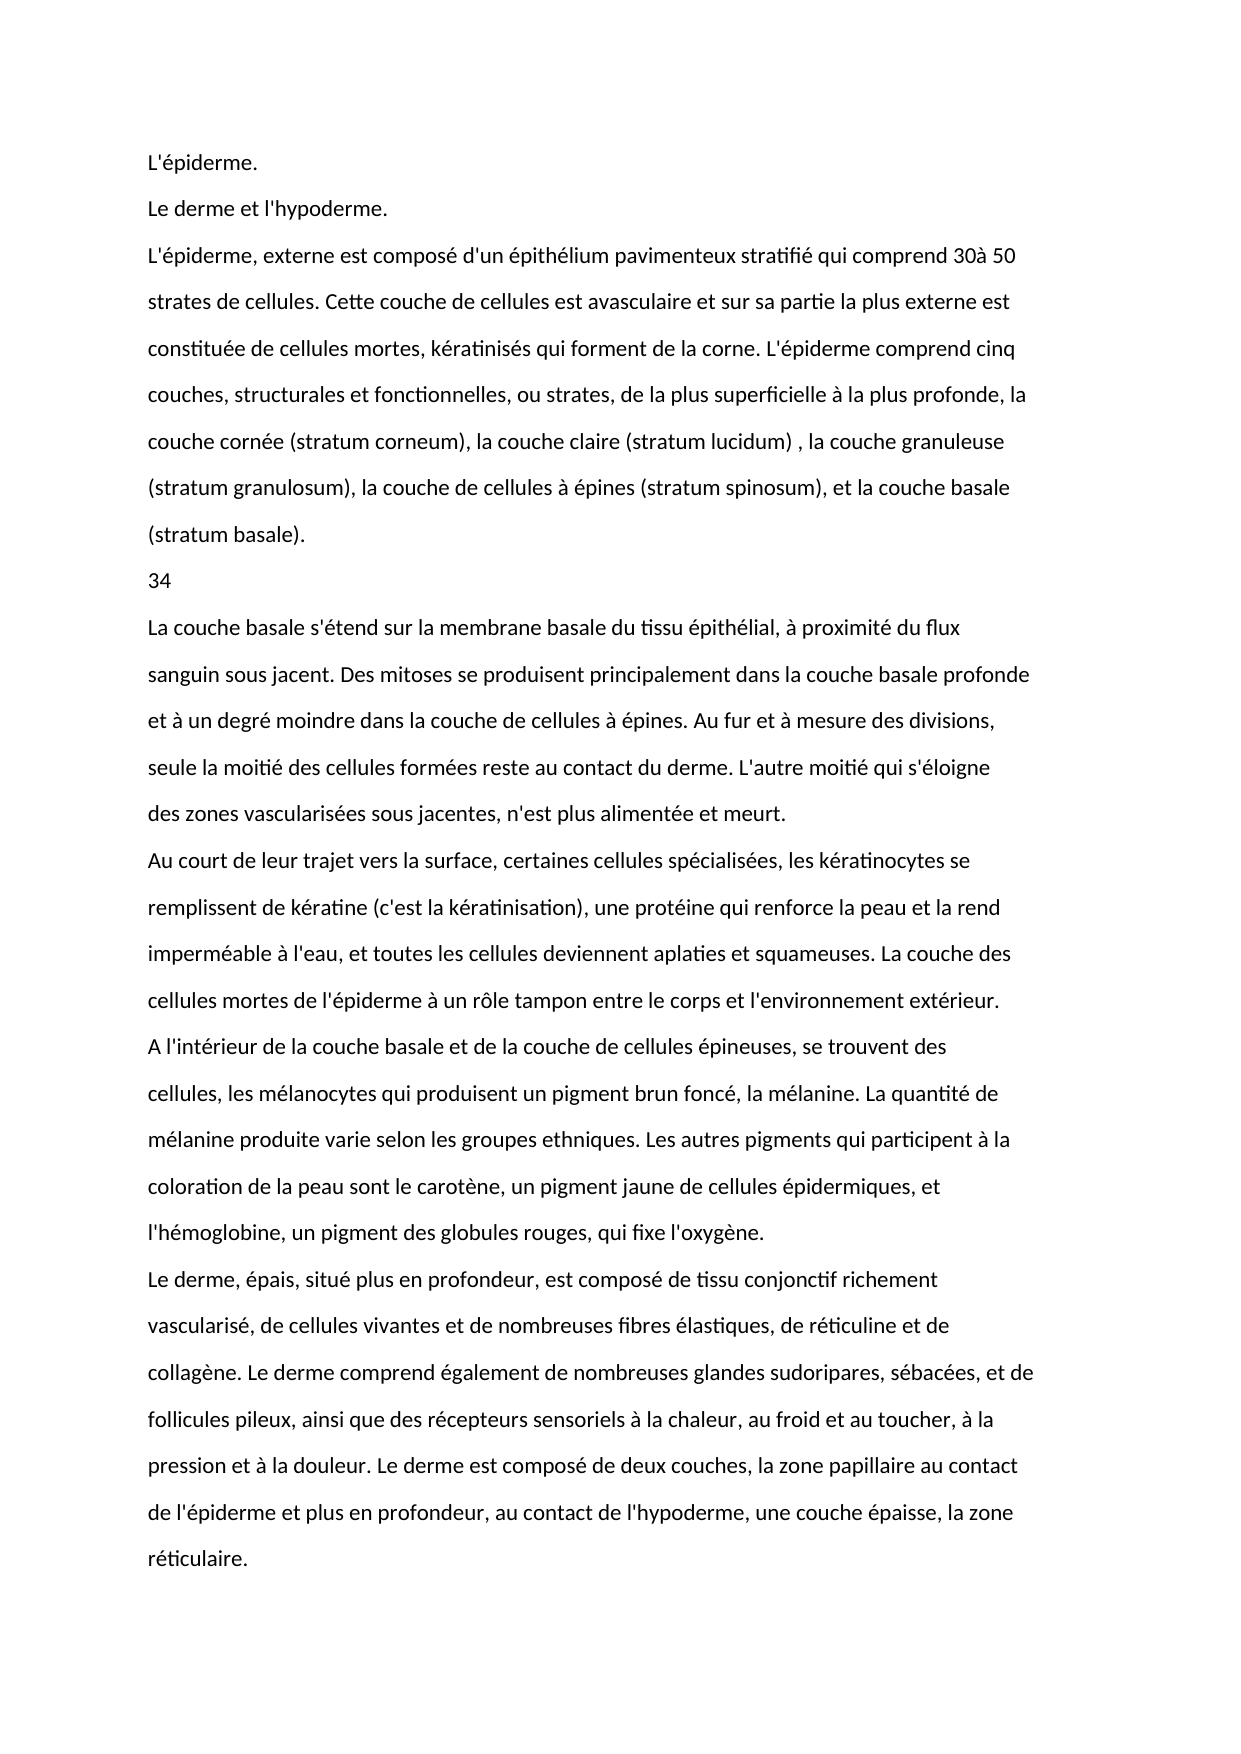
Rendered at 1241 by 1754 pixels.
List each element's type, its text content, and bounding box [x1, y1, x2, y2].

text réticulaire. [148, 1544, 1093, 1572]
text follicules pileux, ainsi que des récepteurs sensoriels à la chaleur, au froid et au toucher, à la [148, 1405, 1093, 1433]
text La couche basale s'étend sur la membrane basale du tissu épithélial, à proximité du flux [148, 613, 1093, 641]
text (stratum granulosum), la couche de cellules à épines (stratum spinosum), et la couche basale [148, 473, 1093, 502]
text coloration de la peau sont le carotène, un pigment jaune de cellules épidermiques, et [148, 1172, 1093, 1200]
text remplissent de kératine (c'est la kératinisation), une protéine qui renforce la peau et la rend [148, 893, 1093, 921]
text mélanine produite varie selon les groupes ethniques. Les autres pigments qui participent à la [148, 1125, 1093, 1153]
text de l'épiderme et plus en profondeur, au contact de l'hypoderme, une couche épaisse, la zone [148, 1498, 1093, 1526]
text Au court de leur trajet vers la surface, certaines cellules spécialisées, les kératinocytes se [148, 846, 1093, 874]
text seule la moitié des cellules formées reste au contact du derme. L'autre moitié qui s'éloigne [148, 753, 1093, 781]
text pression et à la douleur. Le derme est composé de deux couches, la zone papillaire au contact [148, 1451, 1093, 1479]
text L'épiderme, externe est composé d'un épithélium pavimenteux stratifié qui comprend 30à 50 [148, 241, 1093, 269]
text l'hémoglobine, un pigment des globules rouges, qui fixe l'oxygène. [148, 1218, 1093, 1247]
text des zones vascularisées sous jacentes, n'est plus alimentée et meurt. [148, 799, 1093, 827]
text collagène. Le derme comprend également de nombreuses glandes sudoripares, sébacées, et de [148, 1358, 1093, 1386]
text strates de cellules. Cette couche de cellules est avasculaire et sur sa partie la plus externe est [148, 287, 1093, 315]
text vascularisé, de cellules vivantes et de nombreuses fibres élastiques, de réticuline et de [148, 1312, 1093, 1340]
text couche cornée (stratum corneum), la couche claire (stratum lucidum) , la couche granuleuse [148, 427, 1093, 455]
text Le derme, épais, situé plus en profondeur, est composé de tissu conjonctif richement [148, 1265, 1093, 1293]
text constituée de cellules mortes, kératinisés qui forment de la corne. L'épiderme comprend cinq [148, 334, 1093, 362]
text (stratum basale). [148, 520, 1093, 548]
text imperméable à l'eau, et toutes les cellules deviennent aplaties et squameuses. La couche des [148, 939, 1093, 967]
text couches, structurales et fonctionnelles, ou strates, de la plus superficielle à la plus profonde, la [148, 380, 1093, 408]
text sanguin sous jacent. Des mitoses se produisent principalement dans la couche basale profonde [148, 660, 1093, 688]
text 34 [148, 567, 1093, 595]
text L'épiderme. [148, 148, 1093, 176]
text A l'intérieur de la couche basale et de la couche de cellules épineuses, se trouvent des [148, 1032, 1093, 1060]
text cellules mortes de l'épiderme à un rôle tampon entre le corps et l'environnement extérieur. [148, 986, 1093, 1014]
text cellules, les mélanocytes qui produisent un pigment brun foncé, la mélanine. La quantité de [148, 1079, 1093, 1107]
text et à un degré moindre dans la couche de cellules à épines. Au fur et à mesure des divisions, [148, 706, 1093, 734]
text Le derme et l'hypoderme. [148, 194, 1093, 222]
